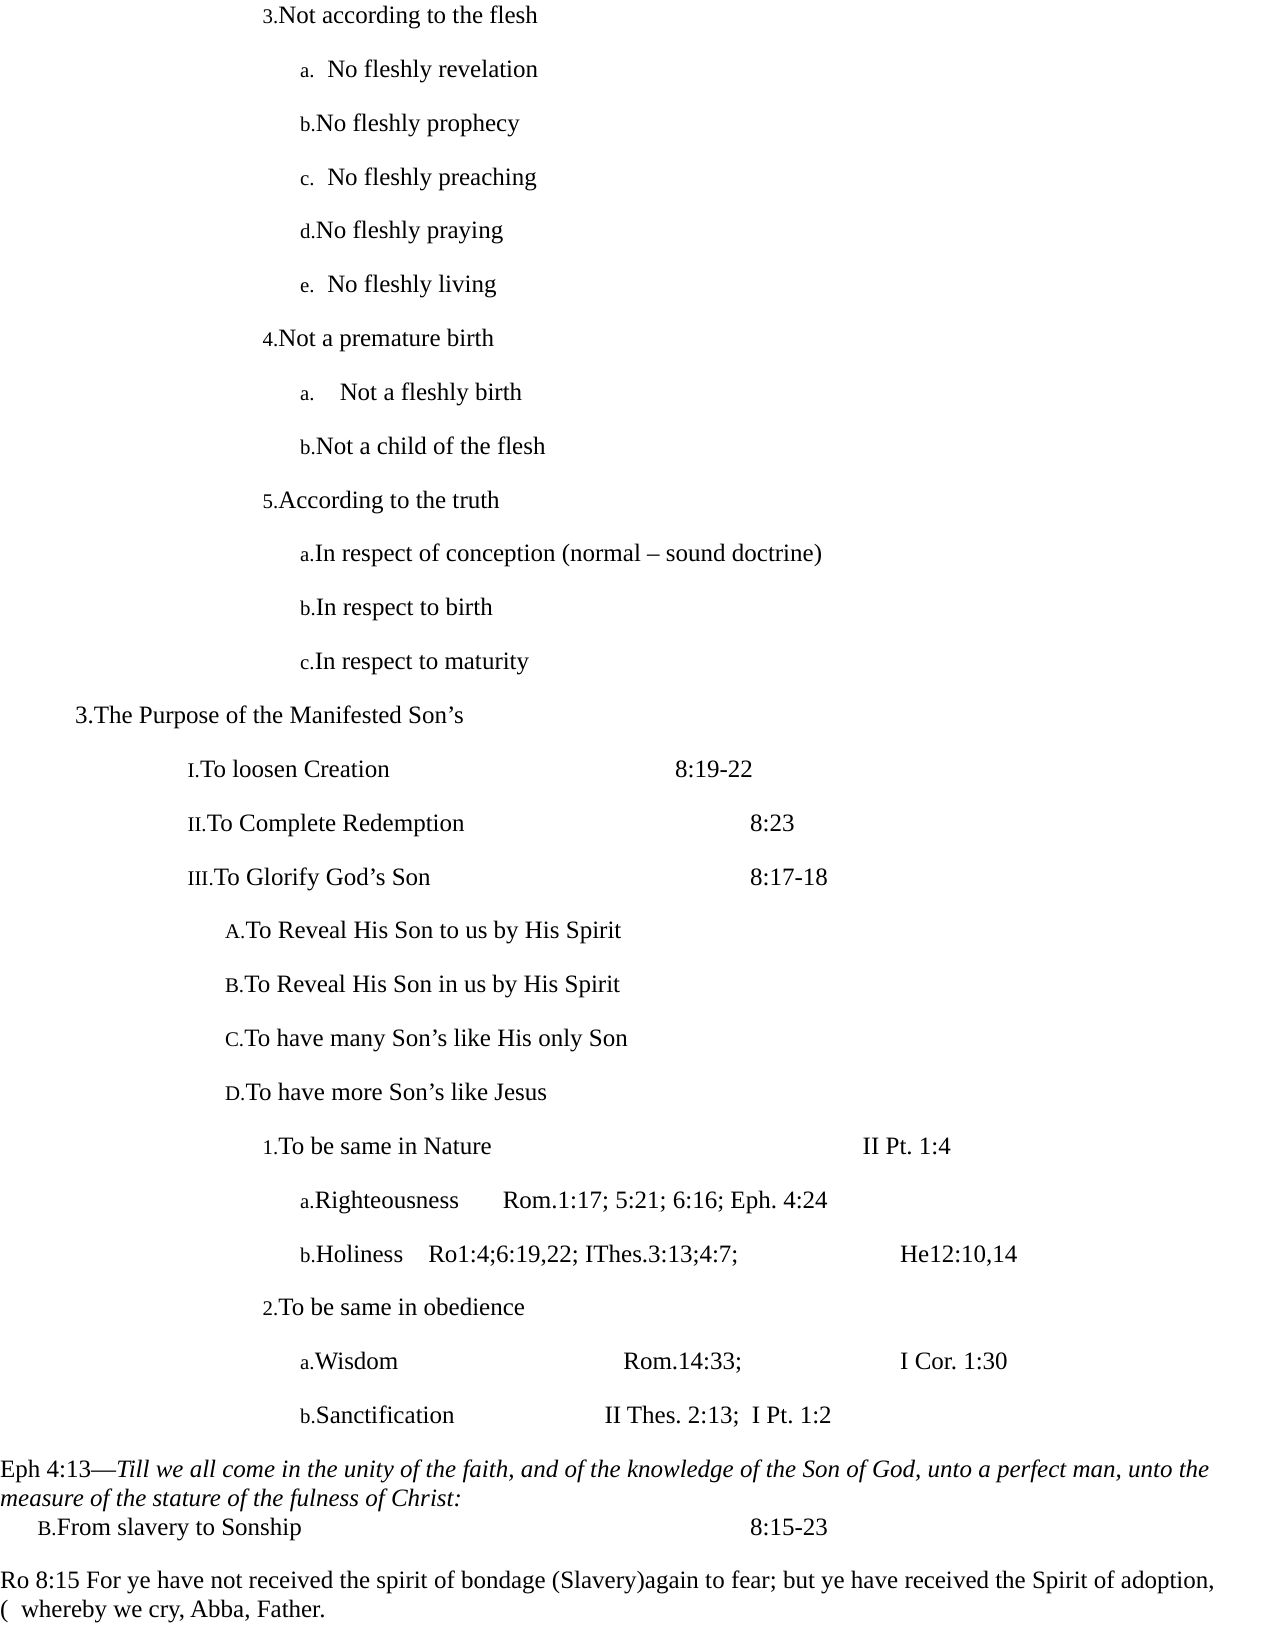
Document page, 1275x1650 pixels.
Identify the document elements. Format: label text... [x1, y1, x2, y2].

list No fleshly praying [300, 215, 1275, 244]
list No fleshly living [300, 269, 1275, 298]
list According to the truth [262, 485, 1275, 513]
list In respect to birth [300, 592, 1275, 621]
list No fleshly prophecy [300, 108, 1275, 136]
list To Complete Redemption 8:23 [187, 808, 1275, 837]
list Wisdom Rom.14:33; I Cor. 1:30 [300, 1346, 1275, 1375]
list Holiness Ro1:4;6:19,22; IThes.3:13;4:7; He12:10,14 [300, 1239, 1275, 1267]
list To be same in Nature II Pt. 1:4 [262, 1131, 1275, 1160]
list No fleshly preaching [300, 162, 1275, 190]
text Eph 4:13—Till we all come in the unity of the faith, and of the knowledge of the Son of God, unto a perfect man, unto the measure of the stature of the fulness of Christ: [0, 1454, 1275, 1512]
list To be same in obedience [262, 1292, 1275, 1321]
list To have more Son’s like Jesus [225, 1077, 1275, 1106]
list From slavery to Sonship 8:15-23 [37, 1512, 1275, 1540]
list To loosen Creation 8:19-22 [187, 754, 1275, 783]
list To Reveal His Son in us by His Spirit [225, 969, 1275, 998]
list To have many Son’s like His only Son [225, 1023, 1275, 1052]
list Sanctification II Thes. 2:13; I Pt. 1:2 [300, 1400, 1275, 1429]
list No fleshly revelation [300, 54, 1275, 83]
list The Purpose of the Manifested Son’s [75, 700, 1275, 729]
list In respect to maturity [300, 646, 1275, 675]
list Not a premature birth [262, 323, 1275, 352]
list Righteousness Rom.1:17; 5:21; 6:16; Eph. 4:24 [300, 1185, 1275, 1213]
list In respect of conception (normal – sound doctrine) [300, 538, 1275, 567]
list To Reveal His Son to us by His Spirit [225, 916, 1275, 944]
list Not according to the flesh [262, 0, 1275, 29]
list Not a child of the flesh [300, 431, 1275, 459]
text Ro 8:15 For ye have not received the spirit of bondage (Slavery)again to fear; but ye have received the Spirit of adoption,( whereby we cry, Abba, Father. [0, 1565, 1275, 1623]
list Not a fleshly birth [300, 377, 1275, 406]
list To Glorify God’s Son 8:17-18 [187, 862, 1275, 890]
